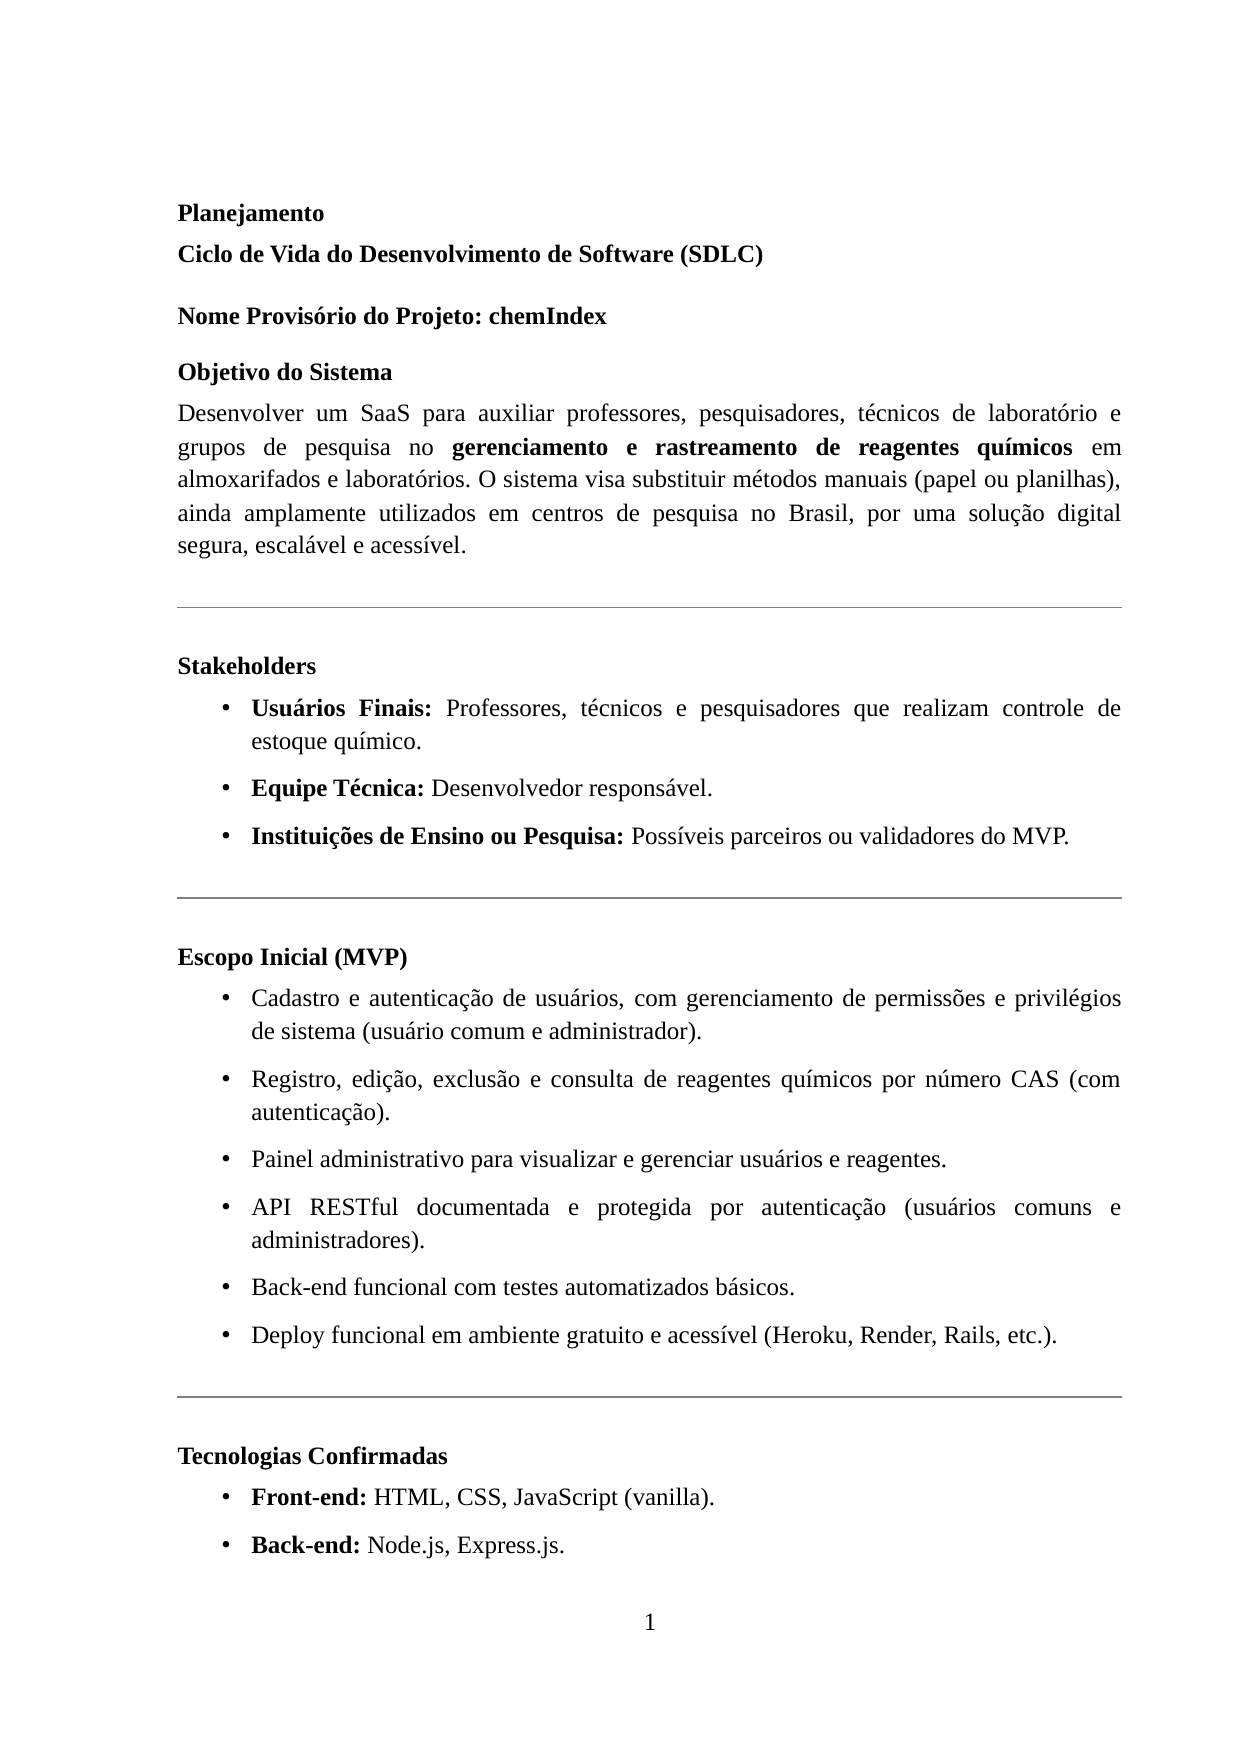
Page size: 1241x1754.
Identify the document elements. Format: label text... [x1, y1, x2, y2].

subtitle Objetivo do Sistema [177, 357, 1122, 386]
list Painel administrativo para visualizar e gerenciar usuários e reagentes. [222, 1144, 1122, 1173]
list Instituições de Ensino ou Pesquisa: Possíveis parceiros ou validadores do MVP. [222, 821, 1122, 850]
text Desenvolver um SaaS para auxiliar professores, pesquisadores, técnicos de laboratório e grupos de pesquisa no gerenciamento e rastreamento de reagentes químicos em almoxarifados e laboratórios. O sistema visa substituir métodos manuais (papel ou planilhas), ainda amplamente utilizados em centros de pesquisa no Brasil, por uma solução digital segura, escalável e acessível. [177, 398, 1122, 559]
subtitle Stakeholders [177, 651, 1122, 680]
subtitle Tecnologias Confirmadas [177, 1441, 1122, 1470]
subtitle Escopo Inicial (MVP) [177, 942, 1122, 971]
list Equipe Técnica: Desenvolvedor responsável. [222, 773, 1122, 802]
text Ciclo de Vida do Desenvolvimento de Software (SDLC) [177, 239, 1122, 268]
list Registro, edição, exclusão e consulta de reagentes químicos por número CAS (com autenticação). [222, 1064, 1122, 1125]
list Back-end: Node.js, Express.js. [222, 1530, 1122, 1558]
subtitle Planejamento [177, 198, 1122, 227]
list Usuários Finais: Professores, técnicos e pesquisadores que realizam controle de estoque químico. [222, 693, 1122, 754]
list API RESTful documentada e protegida por autenticação (usuários comuns e administradores). [222, 1192, 1122, 1254]
list Cadastro e autenticação de usuários, com gerenciamento de permissões e privilégios de sistema (usuário comum e administrador). [222, 983, 1122, 1045]
subtitle Nome Provisório do Projeto: chemIndex [177, 301, 1122, 330]
list Back-end funcional com testes automatizados básicos. [222, 1272, 1122, 1301]
list Front-end: HTML, CSS, JavaScript (vanilla). [222, 1482, 1122, 1511]
list Deploy funcional em ambiente gratuito e acessível (Heroku, Render, Rails, etc.). [222, 1320, 1122, 1349]
